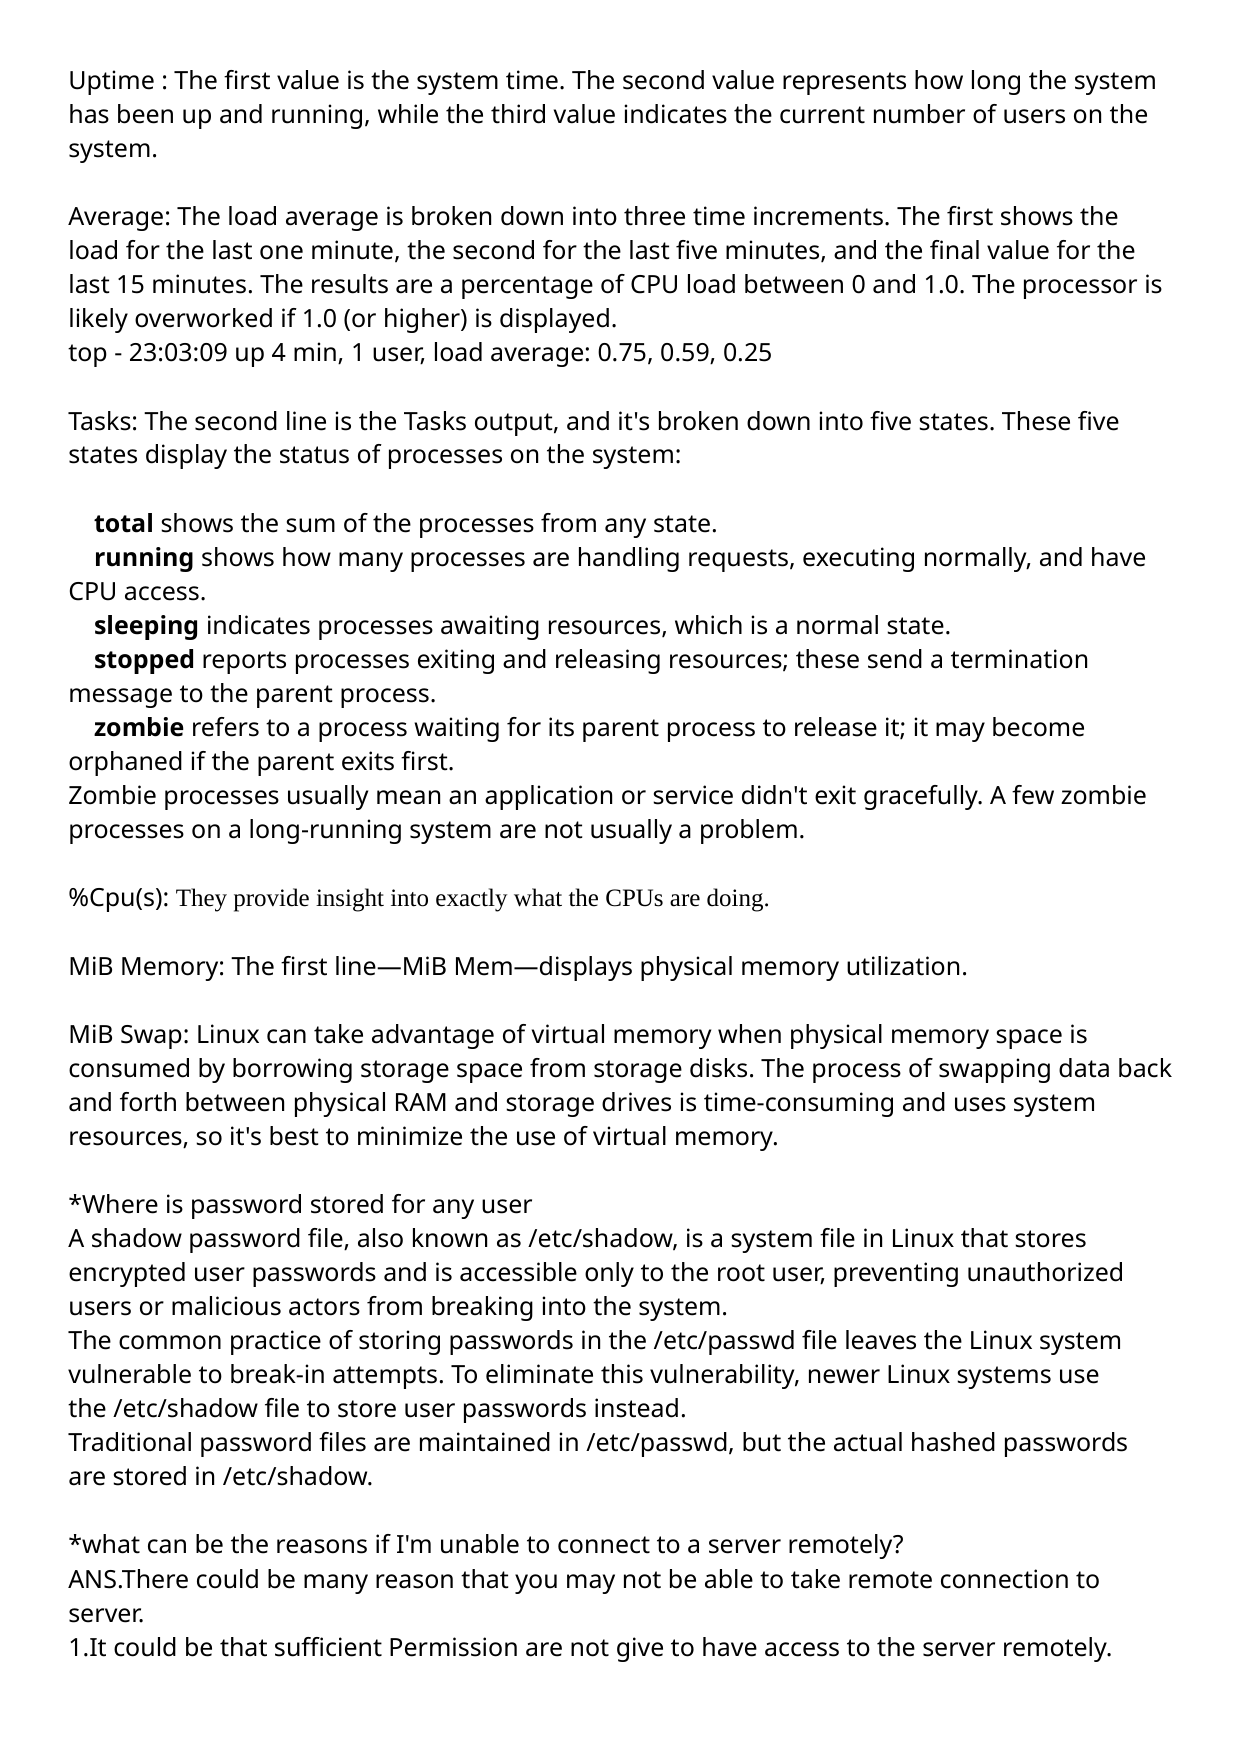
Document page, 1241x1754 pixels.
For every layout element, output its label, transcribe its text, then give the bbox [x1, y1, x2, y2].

text stopped reports processes exiting and releasing resources; these send a termination message to the parent process. [68, 642, 1173, 710]
text 1.It could be that sufficient Permission are not give to have access to the server remotely. [68, 1629, 1173, 1663]
text running shows how many processes are handling requests, executing normally, and have CPU access. [68, 539, 1173, 607]
text Uptime : The first value is the system time. The second value represents how long the system has been up and running, while the third value indicates the current number of users on the system. [68, 62, 1173, 165]
text ANS.There could be many reason that you may not be able to take remote connection to server. [68, 1561, 1173, 1629]
text top - 23:03:09 up 4 min, 1 user, load average: 0.75, 0.59, 0.25 [68, 335, 1173, 369]
text A shadow password file, also known as /etc/shadow, is a system file in Linux that stores encrypted user passwords and is accessible only to the root user, preventing unauthorized users or malicious actors from breaking into the system. [68, 1221, 1173, 1323]
text The common practice of storing passwords in the /etc/passwd file leaves the Linux system vulnerable to break-in attempts. To eliminate this vulnerability, newer Linux systems use the /etc/shadow file to store user passwords instead. [68, 1323, 1173, 1425]
text MiB Swap: Linux can take advantage of virtual memory when physical memory space is consumed by borrowing storage space from storage disks. The process of swapping data back and forth between physical RAM and storage drives is time-consuming and uses system resources, so it's best to minimize the use of virtual memory. [68, 982, 1173, 1152]
text *what can be the reasons if I'm unable to connect to a server remotely? [68, 1527, 1173, 1561]
text Tasks: The second line is the Tasks output, and it's broken down into five states. These five states display the status of processes on the system: [68, 403, 1173, 471]
text MiB Memory: The first line—MiB Mem—displays physical memory utilization. [68, 914, 1173, 982]
text Average: The load average is broken down into three time increments. The first shows the load for the last one minute, the second for the last five minutes, and the final value for the last 15 minutes. The results are a percentage of CPU load between 0 and 1.0. The processor is likely overworked if 1.0 (or higher) is displayed. [68, 199, 1173, 335]
text Traditional password files are maintained in /etc/passwd, but the actual hashed passwords are stored in /etc/shadow. [68, 1425, 1173, 1493]
text *Where is password stored for any user [68, 1187, 1173, 1221]
text zombie refers to a process waiting for its parent process to release it; it may become orphaned if the parent exits first. [68, 710, 1173, 778]
text sleeping indicates processes awaiting resources, which is a normal state. [68, 607, 1173, 642]
text total shows the sum of the processes from any state. [68, 505, 1173, 539]
text Zombie processes usually mean an application or service didn't exit gracefully. A few zombie processes on a long-running system are not usually a problem. %Cpu(s): They provide insight into exactly what the CPUs are doing. [68, 778, 1173, 914]
